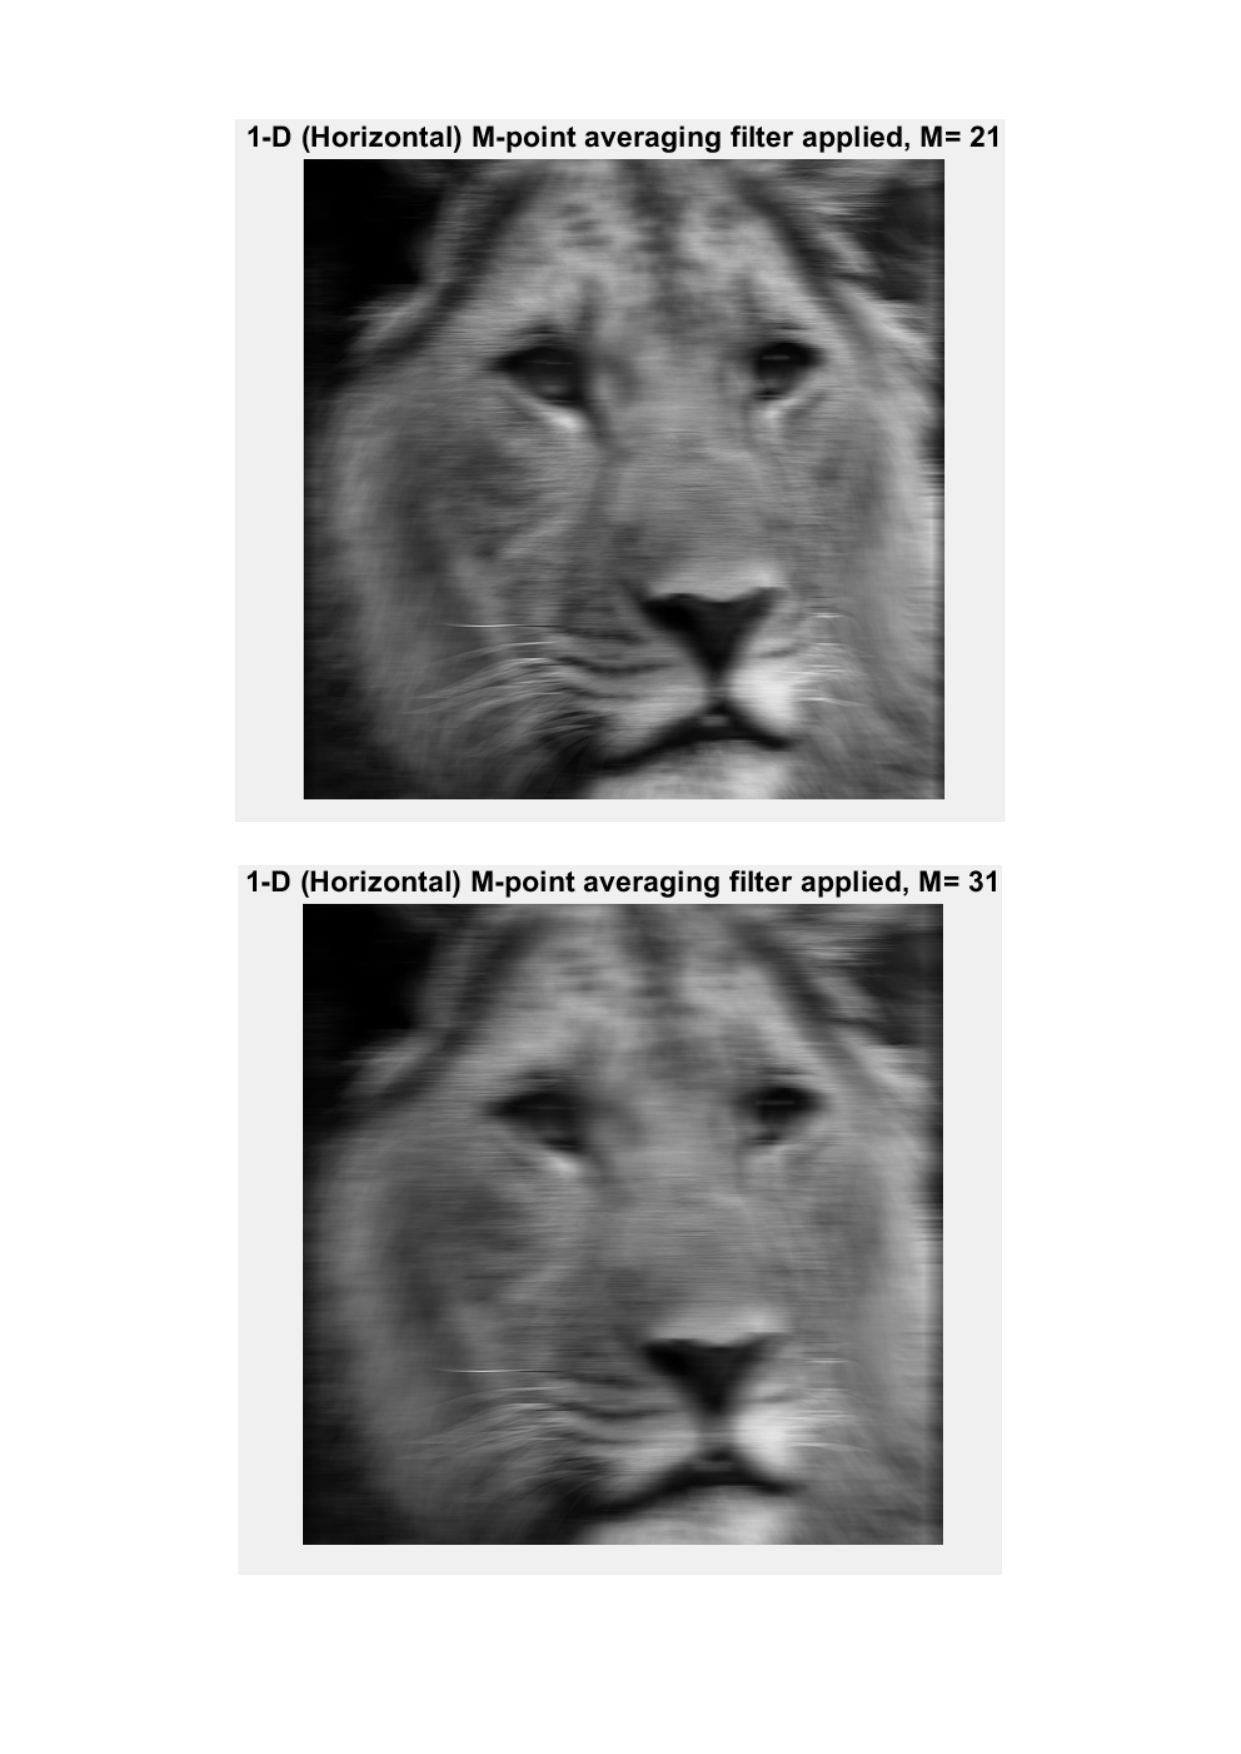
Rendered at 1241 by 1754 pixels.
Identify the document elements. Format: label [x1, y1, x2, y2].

picture [235, 118, 1005, 822]
picture [238, 865, 1002, 1575]
